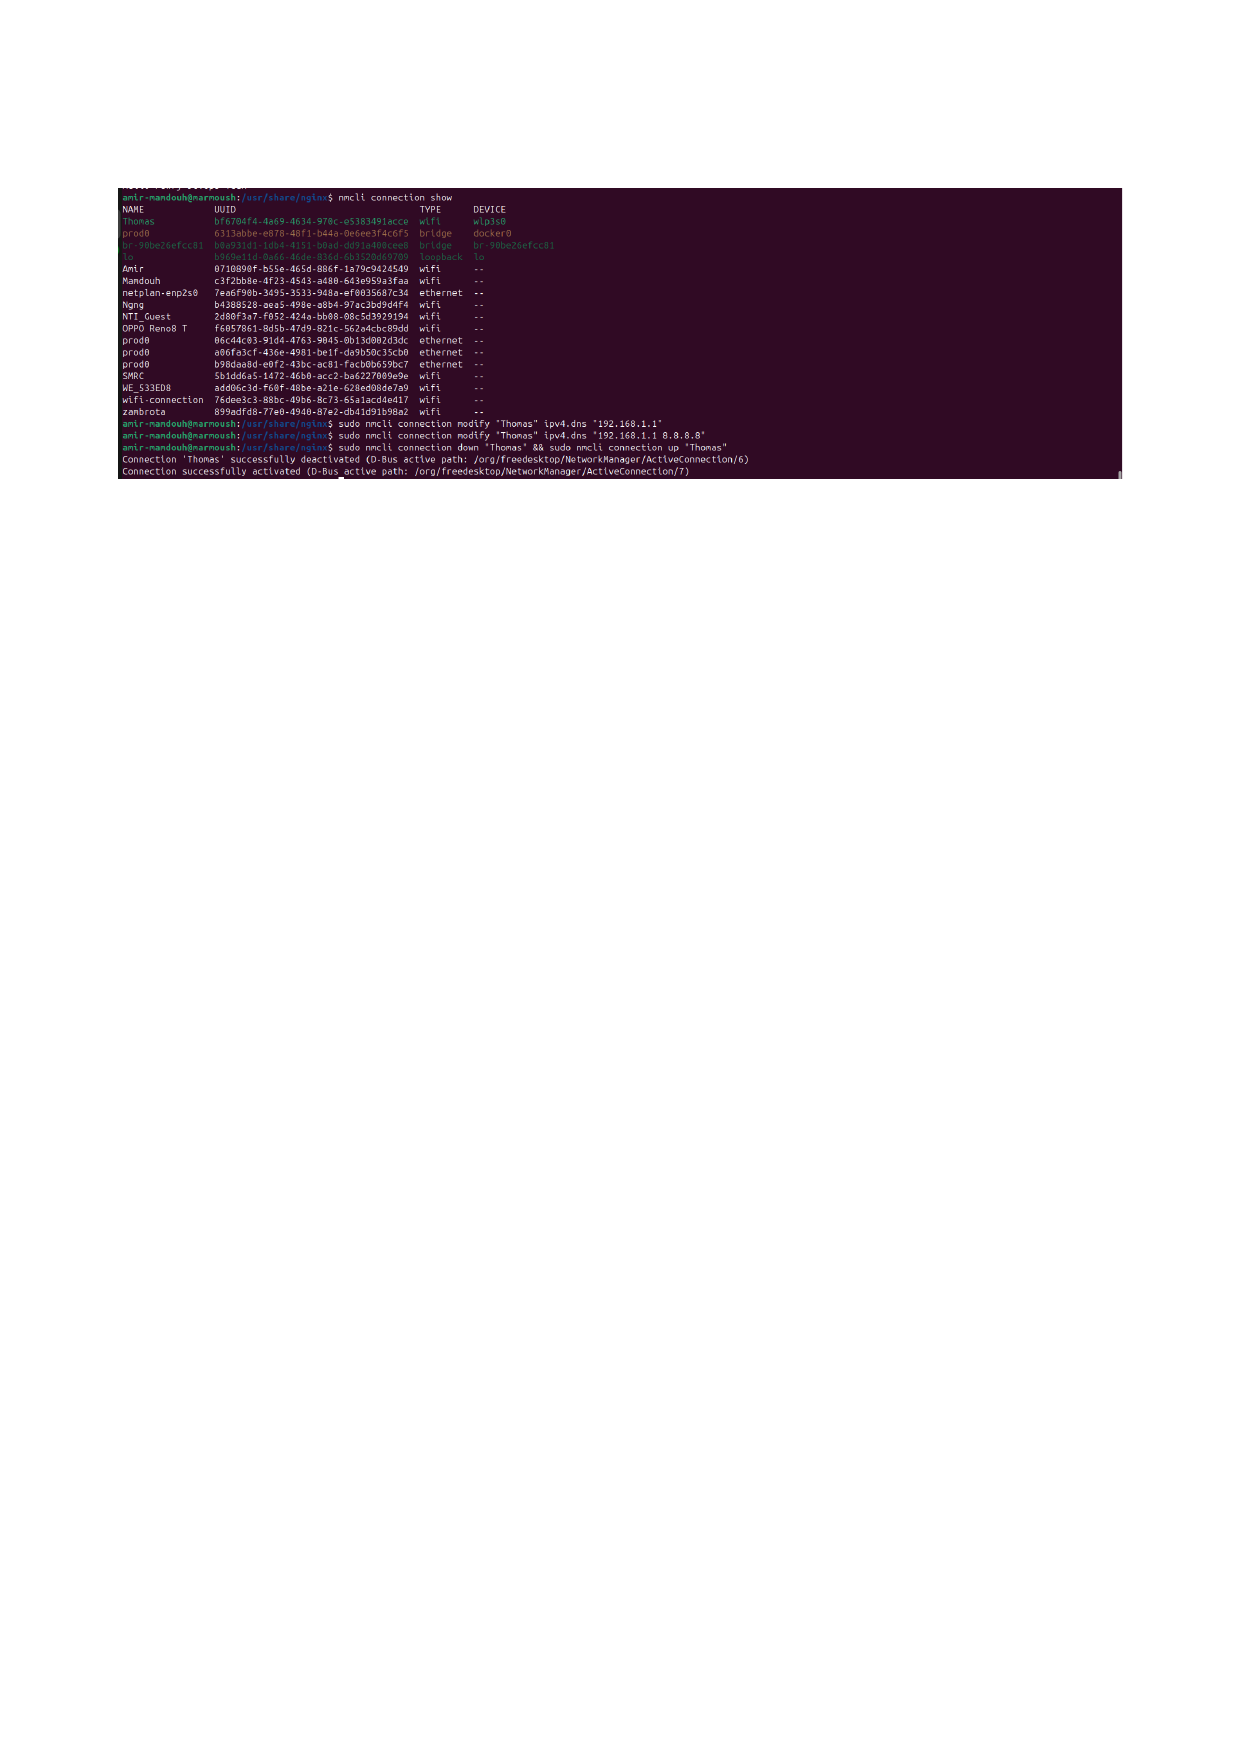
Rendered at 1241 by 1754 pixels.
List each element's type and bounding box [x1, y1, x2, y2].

picture [118, 188, 1123, 479]
